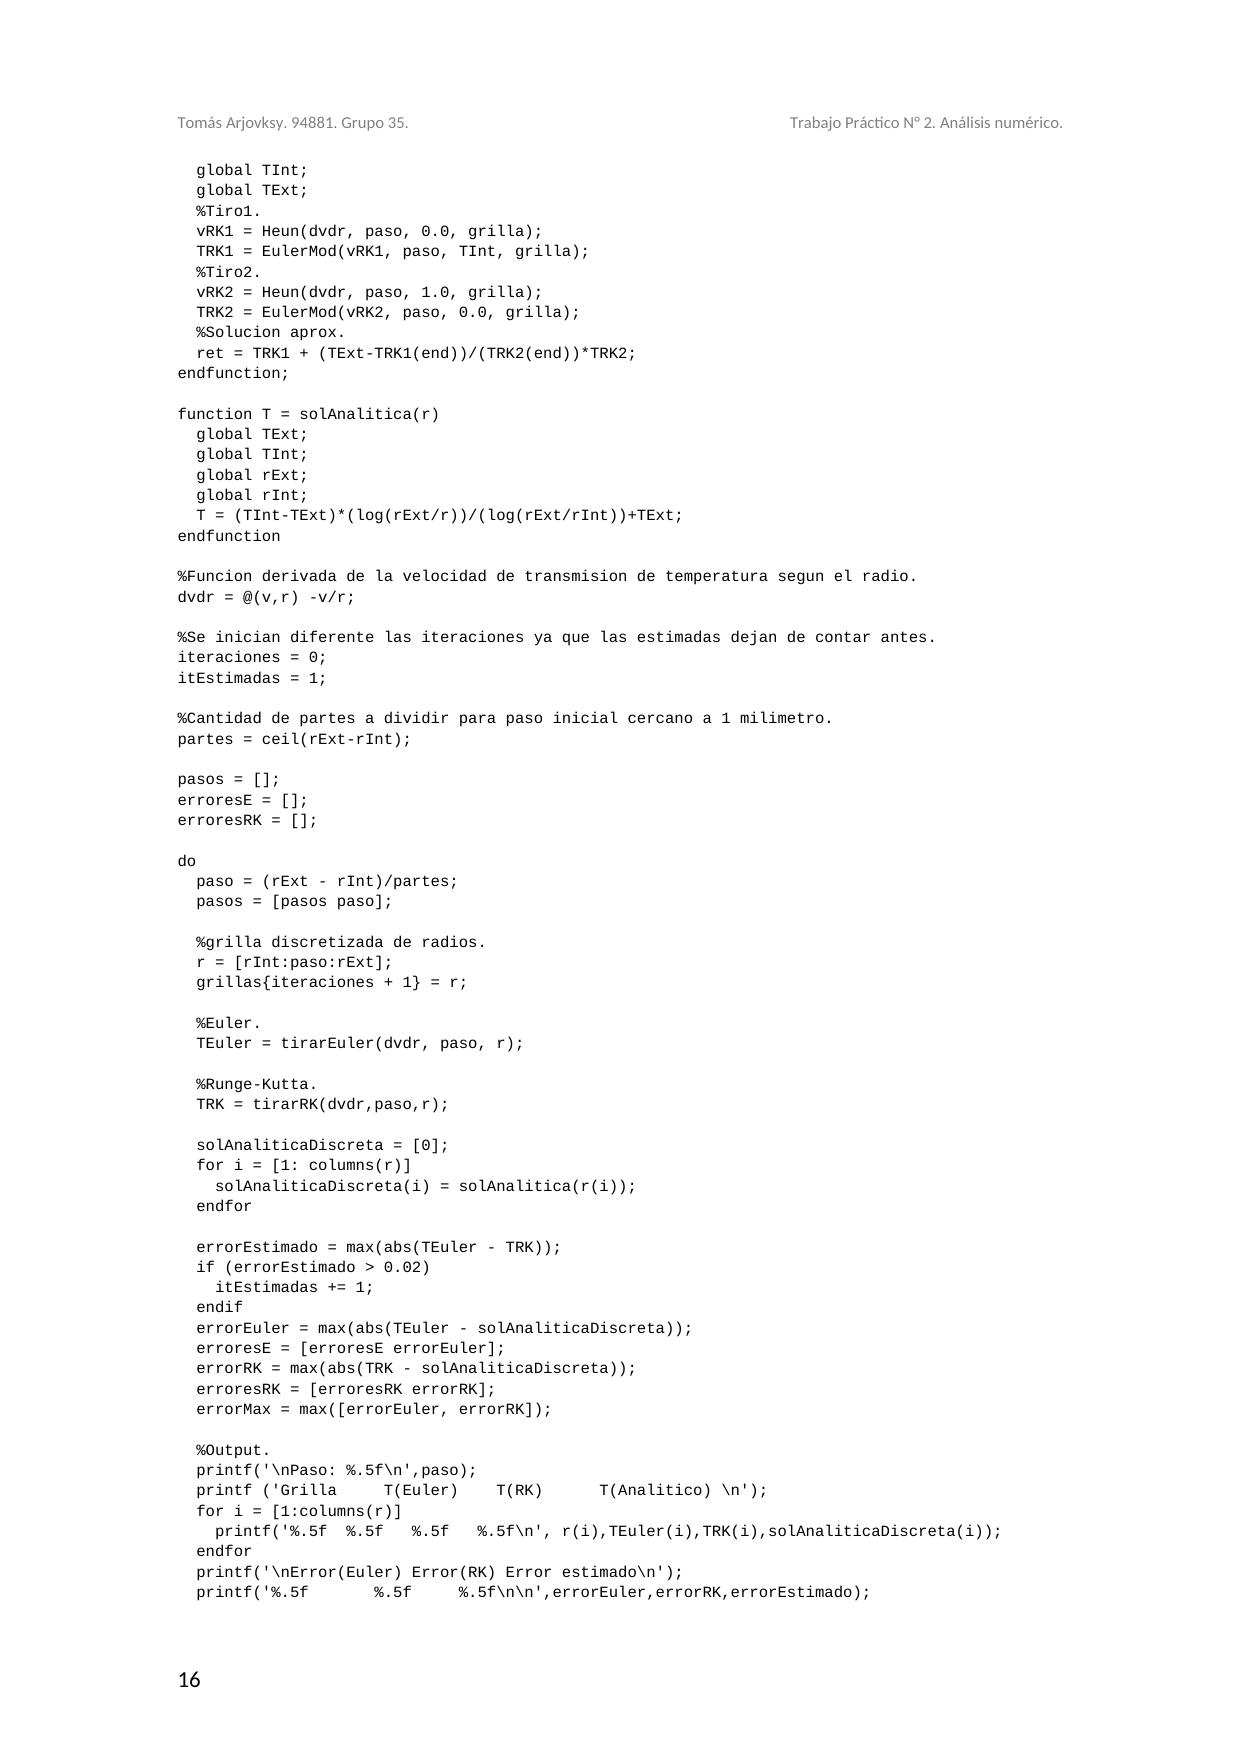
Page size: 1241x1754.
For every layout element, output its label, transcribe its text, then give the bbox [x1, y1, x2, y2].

text paso = (rExt - rInt)/partes; [177, 873, 1063, 891]
text if (errorEstimado > 0.02) [177, 1259, 1063, 1277]
text pasos = [pasos paso]; [177, 894, 1063, 911]
text erroresRK = []; [177, 812, 1063, 830]
text solAnaliticaDiscreta(i) = solAnalitica(r(i)); [177, 1178, 1063, 1196]
text errorMax = max([errorEuler, errorRK]); [177, 1401, 1063, 1419]
text vRK2 = Heun(dvdr, paso, 1.0, grilla); [177, 284, 1063, 302]
text printf('\nPaso: %.5f\n',paso); [177, 1462, 1063, 1480]
text itEstimadas += 1; [177, 1279, 1063, 1297]
text global TInt; [177, 447, 1063, 464]
text itEstimadas = 1; [177, 670, 1063, 688]
text %Tiro1. [177, 203, 1063, 221]
text TEuler = tirarEuler(dvdr, paso, r); [177, 1036, 1063, 1053]
text endfor [177, 1544, 1063, 1561]
text printf('%.5f %.5f %.5f %.5f\n', r(i),TEuler(i),TRK(i),solAnaliticaDiscreta(i)); [177, 1523, 1063, 1541]
text %Euler. [177, 1016, 1063, 1033]
text %Solucion aprox. [177, 325, 1063, 343]
text global TExt; [177, 426, 1063, 444]
text for i = [1: columns(r)] [177, 1158, 1063, 1175]
text global TExt; [177, 183, 1063, 200]
text TRK2 = EulerMod(vRK2, paso, 0.0, grilla); [177, 304, 1063, 322]
text erroresE = [erroresE errorEuler]; [177, 1341, 1063, 1358]
text for i = [1:columns(r)] [177, 1503, 1063, 1521]
text %grilla discretizada de radios. [177, 934, 1063, 952]
text erroresRK = [erroresRK errorRK]; [177, 1381, 1063, 1399]
text %Cantidad de partes a dividir para paso inicial cercano a 1 milimetro. [177, 711, 1063, 728]
text do [177, 853, 1063, 871]
text global rInt; [177, 487, 1063, 505]
text grillas{iteraciones + 1} = r; [177, 975, 1063, 993]
text erroresE = []; [177, 792, 1063, 810]
text printf('%.5f %.5f %.5f\n\n',errorEuler,errorRK,errorEstimado); [177, 1584, 1063, 1602]
text T = (TInt-TExt)*(log(rExt/r))/(log(rExt/rInt))+TExt; [177, 508, 1063, 525]
text errorEuler = max(abs(TEuler - solAnaliticaDiscreta)); [177, 1320, 1063, 1338]
text global TInt; [177, 162, 1063, 180]
text TRK1 = EulerMod(vRK1, paso, TInt, grilla); [177, 244, 1063, 261]
text errorRK = max(abs(TRK - solAnaliticaDiscreta)); [177, 1361, 1063, 1378]
text %Funcion derivada de la velocidad de transmision de temperatura segun el radio. [177, 569, 1063, 586]
text pasos = []; [177, 772, 1063, 789]
text endfor [177, 1198, 1063, 1216]
text TRK = tirarRK(dvdr,paso,r); [177, 1097, 1063, 1114]
text vRK1 = Heun(dvdr, paso, 0.0, grilla); [177, 223, 1063, 241]
text r = [rInt:paso:rExt]; [177, 954, 1063, 972]
text ret = TRK1 + (TExt-TRK1(end))/(TRK2(end))*TRK2; [177, 345, 1063, 363]
text dvdr = @(v,r) -v/r; [177, 589, 1063, 607]
text function T = solAnalitica(r) [177, 406, 1063, 424]
text printf ('Grilla T(Euler) T(RK) T(Analitico) \n'); [177, 1483, 1063, 1500]
text iteraciones = 0; [177, 650, 1063, 668]
text %Runge-Kutta. [177, 1076, 1063, 1094]
text %Se inician diferente las iteraciones ya que las estimadas dejan de contar antes. [177, 629, 1063, 647]
text endfunction [177, 528, 1063, 546]
text errorEstimado = max(abs(TEuler - TRK)); [177, 1239, 1063, 1257]
text printf('\nError(Euler) Error(RK) Error estimado\n'); [177, 1564, 1063, 1582]
text global rExt; [177, 467, 1063, 485]
text %Tiro2. [177, 264, 1063, 282]
text endfunction; [177, 366, 1063, 383]
text partes = ceil(rExt-rInt); [177, 731, 1063, 749]
text endif [177, 1300, 1063, 1318]
text solAnaliticaDiscreta = [0]; [177, 1137, 1063, 1155]
text %Output. [177, 1442, 1063, 1460]
